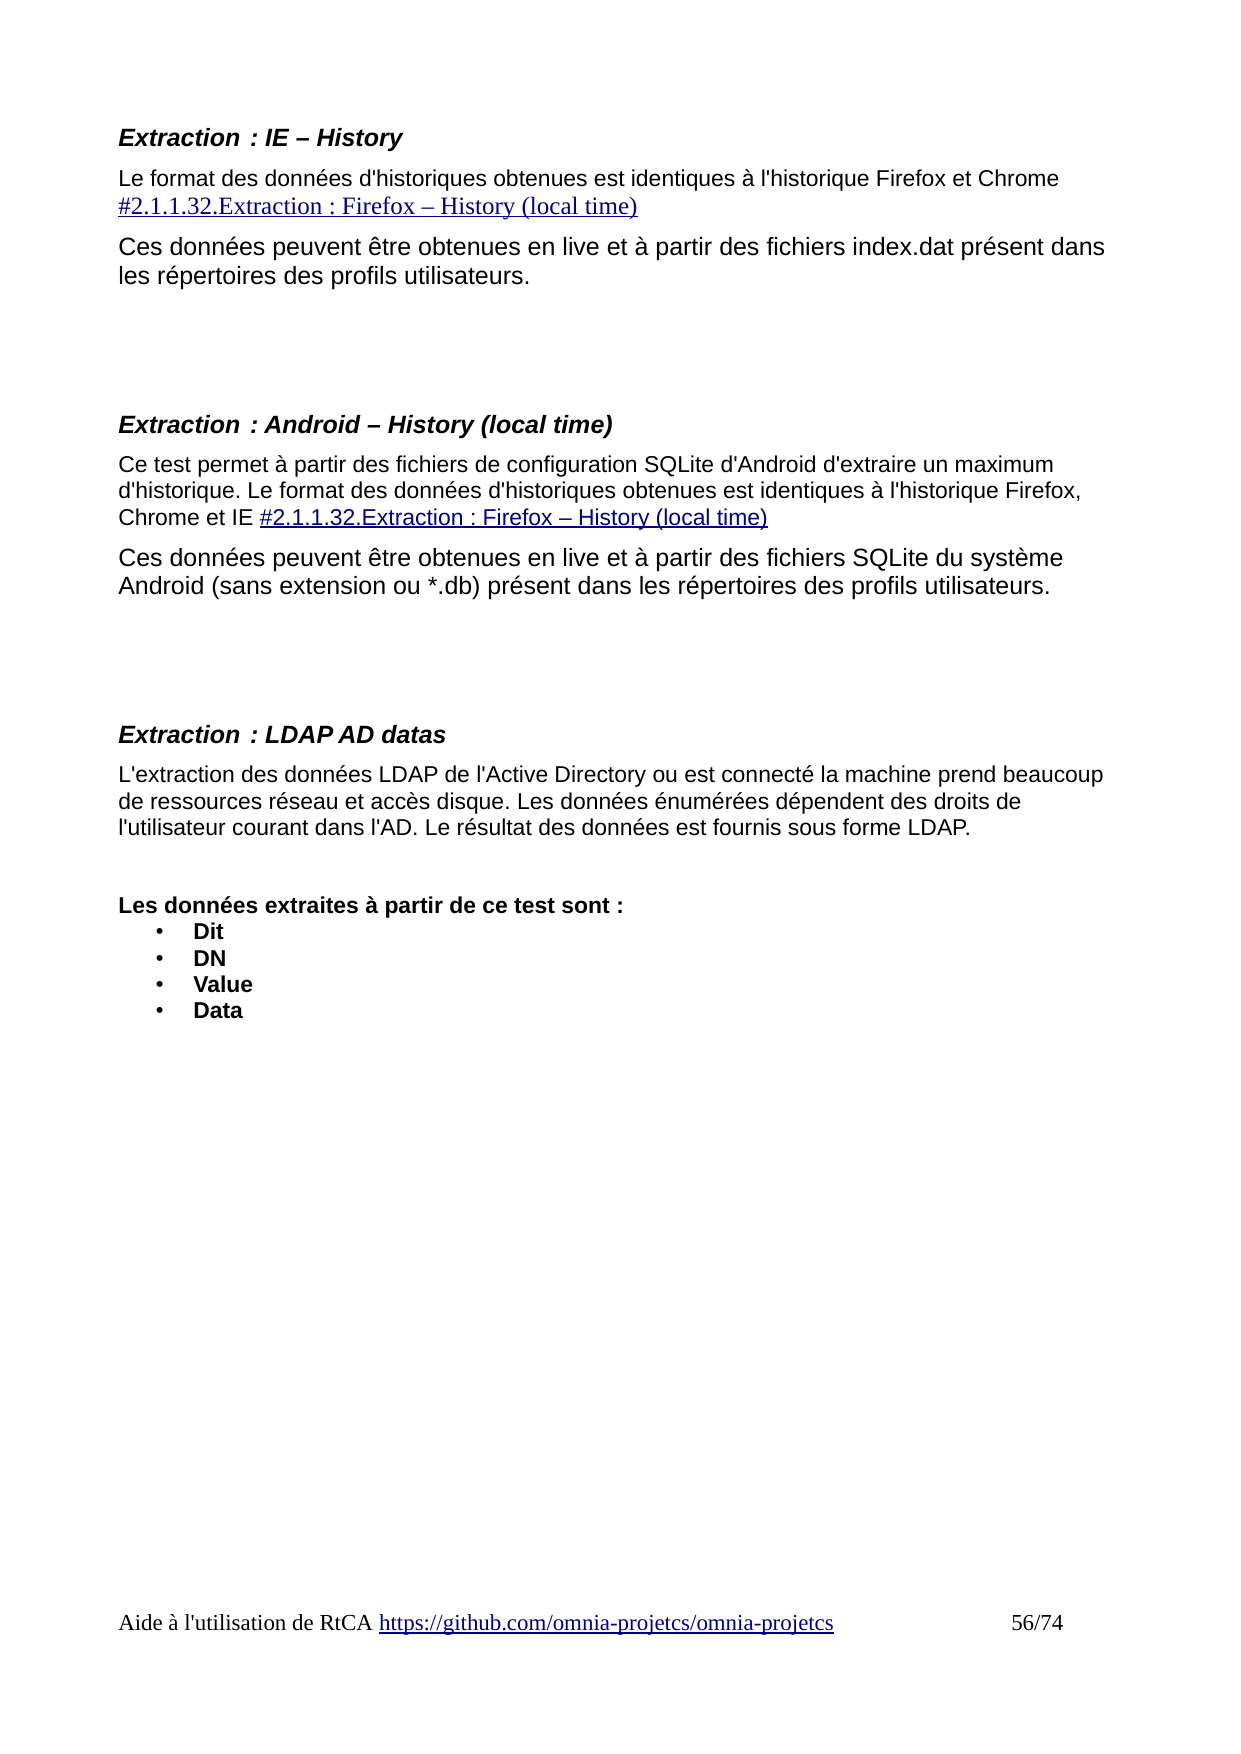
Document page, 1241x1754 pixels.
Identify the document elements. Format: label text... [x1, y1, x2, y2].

list Value [156, 971, 1122, 997]
text L'extraction des données LDAP de l'Active Directory ou est connecté la machine prend beaucoup de ressources réseau et accès disque. Les données énumérées dépendent des droits de l'utilisateur courant dans l'AD. Le résultat des données est fournis sous forme LDAP. [118, 761, 1122, 840]
text Ces données peuvent être obtenues en live et à partir des fichiers SQLite du système Android (sans extension ou *.db) présent dans les répertoires des profils utilisateurs. [118, 543, 1122, 600]
list Dit [156, 918, 1122, 944]
subtitle Extraction : Android – History (local time) [118, 410, 1122, 438]
list DN [156, 944, 1122, 971]
subtitle Extraction : LDAP AD datas [118, 720, 1122, 749]
text Ce test permet à partir des fichiers de configuration SQLite d'Android d'extraire un maximum d'historique. Le format des données d'historiques obtenues est identiques à l'historique Firefox, Chrome et IE #2.1.1.32.Extraction : Firefox – History (local time) [118, 451, 1122, 530]
text Ces données peuvent être obtenues en live et à partir des fichiers index.dat présent dans les répertoires des profils utilisateurs. [118, 232, 1122, 290]
list Data [156, 997, 1122, 1023]
text Les données extraites à partir de ce test sont : [118, 892, 1122, 918]
text Le format des données d'historiques obtenues est identiques à l'historique Firefox et Chrome #2.1.1.32.Extraction : Firefox – History (local time) [118, 165, 1122, 220]
subtitle Extraction : IE – History [118, 123, 1122, 152]
